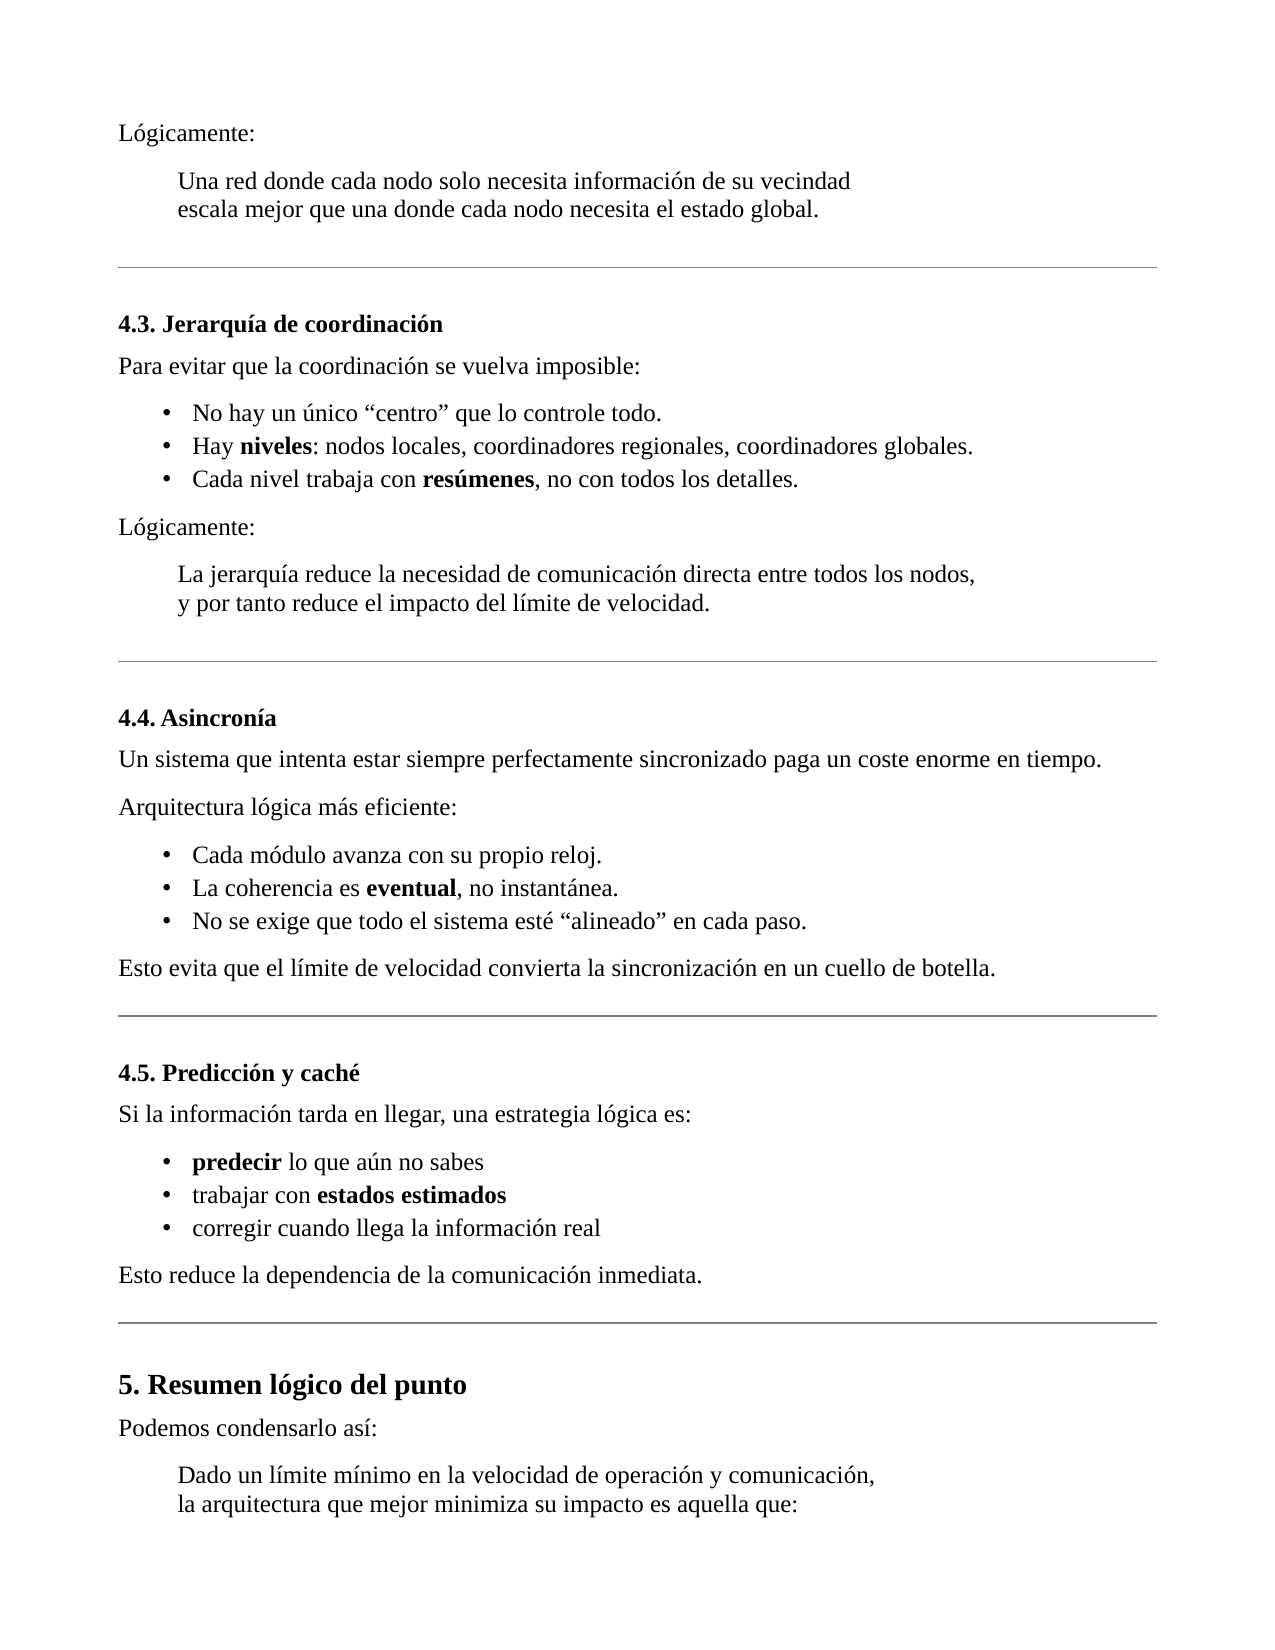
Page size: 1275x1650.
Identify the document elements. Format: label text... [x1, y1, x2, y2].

list La coherencia es eventual, no instantánea. [162, 873, 1157, 902]
list Hay niveles: nodos locales, coordinadores regionales, coordinadores globales. [162, 431, 1157, 460]
list Cada módulo avanza con su propio reloj. [162, 840, 1157, 868]
list predecir lo que aún no sabes [162, 1147, 1157, 1175]
text Una red donde cada nodo solo necesita información de su vecindad escala mejor que una donde cada nodo necesita el estado global. [177, 166, 1098, 223]
subtitle 5. Resumen lógico del punto [118, 1367, 1157, 1400]
text Dado un límite mínimo en la velocidad de operación y comunicación, la arquitectura que mejor minimiza su impacto es aquella que: [177, 1460, 1098, 1518]
subtitle 4.3. Jerarquía de coordinación [118, 309, 1157, 338]
list No se exige que todo el sistema esté “alineado” en cada paso. [162, 906, 1157, 934]
text Arquitectura lógica más eficiente: [118, 792, 1157, 821]
list corregir cuando llega la información real [162, 1213, 1157, 1241]
text Para evitar que la coordinación se vuelva imposible: [118, 351, 1157, 379]
text Lógicamente: [118, 118, 1157, 147]
text Esto reduce la dependencia de la comunicación inmediata. [118, 1260, 1157, 1289]
text Si la información tarda en llegar, una estrategia lógica es: [118, 1099, 1157, 1128]
subtitle 4.5. Predicción y caché [118, 1058, 1157, 1087]
list trabajar con estados estimados [162, 1180, 1157, 1208]
text Un sistema que intenta estar siempre perfectamente sincronizado paga un coste enorme en tiempo. [118, 744, 1157, 773]
list No hay un único “centro” que lo controle todo. [162, 398, 1157, 427]
text Esto evita que el límite de velocidad convierta la sincronización en un cuello de botella. [118, 953, 1157, 982]
list Cada nivel trabaja con resúmenes, no con todos los detalles. [162, 464, 1157, 493]
text Podemos condensarlo así: [118, 1413, 1157, 1442]
text Lógicamente: [118, 512, 1157, 541]
text La jerarquía reduce la necesidad de comunicación directa entre todos los nodos, y por tanto reduce el impacto del límite de velocidad. [177, 559, 1098, 617]
subtitle 4.4. Asincronía [118, 703, 1157, 732]
